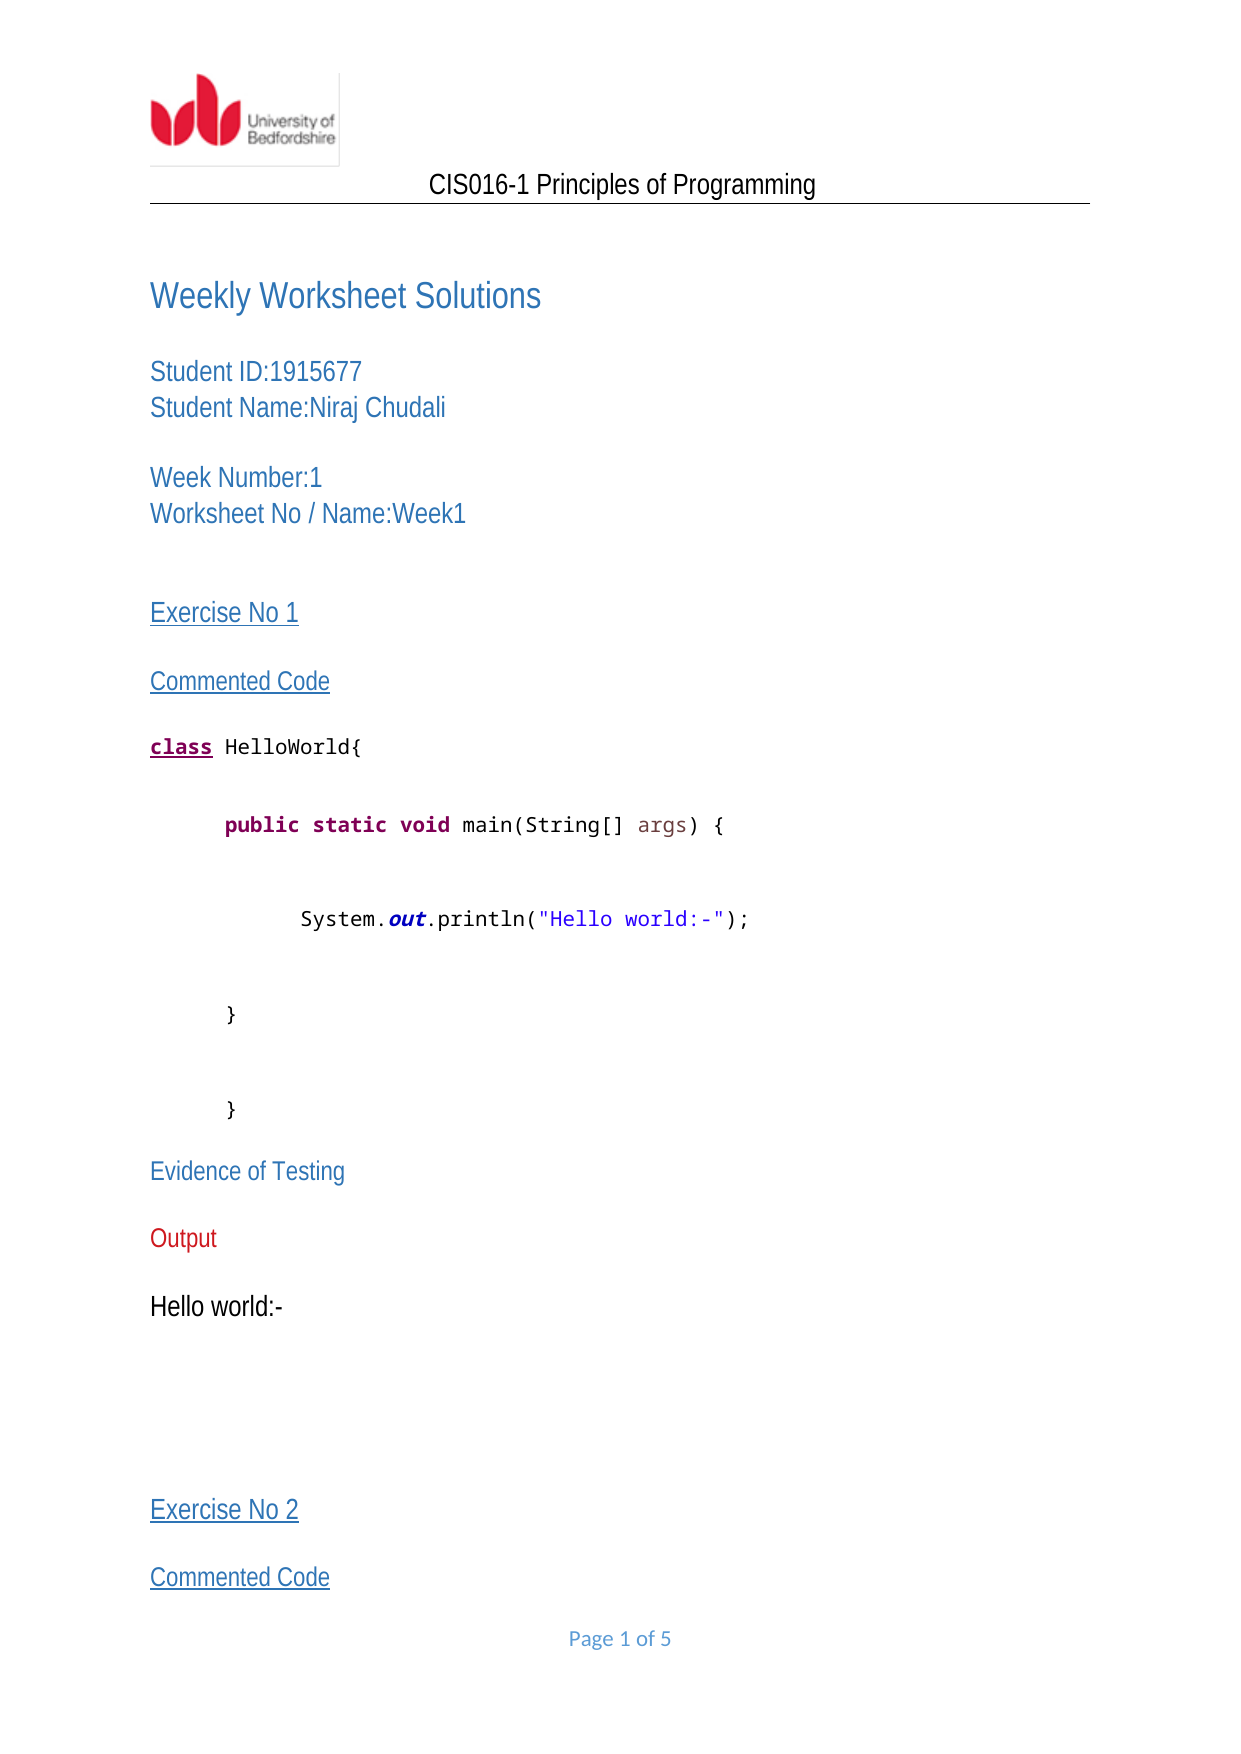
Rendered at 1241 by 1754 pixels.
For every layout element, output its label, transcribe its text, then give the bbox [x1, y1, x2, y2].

subtitle Weekly Worksheet Solutions [150, 274, 1090, 317]
text Student Name:Niraj Chudali [150, 390, 1090, 424]
picture [150, 73, 341, 168]
text Student ID:1915677 [150, 354, 1090, 388]
text public static void main(String[] args) { [150, 810, 1090, 838]
text Evidence of Testing [150, 1155, 1090, 1186]
text class HelloWorld{ [150, 732, 1090, 760]
text Exercise No 2 [150, 1492, 1090, 1525]
text Exercise No 1 [150, 596, 1090, 629]
text Hello world:- [150, 1289, 1090, 1322]
text Output [150, 1222, 1090, 1253]
text Week Number:1 [150, 460, 1090, 493]
text } [150, 999, 1090, 1027]
text Commented Code [150, 1561, 1090, 1592]
text Commented Code [150, 665, 1090, 696]
text Worksheet No / Name:Week1 [150, 496, 1090, 529]
text System.out.println("Hello world:-"); [150, 904, 1090, 933]
text } [150, 1094, 1090, 1122]
